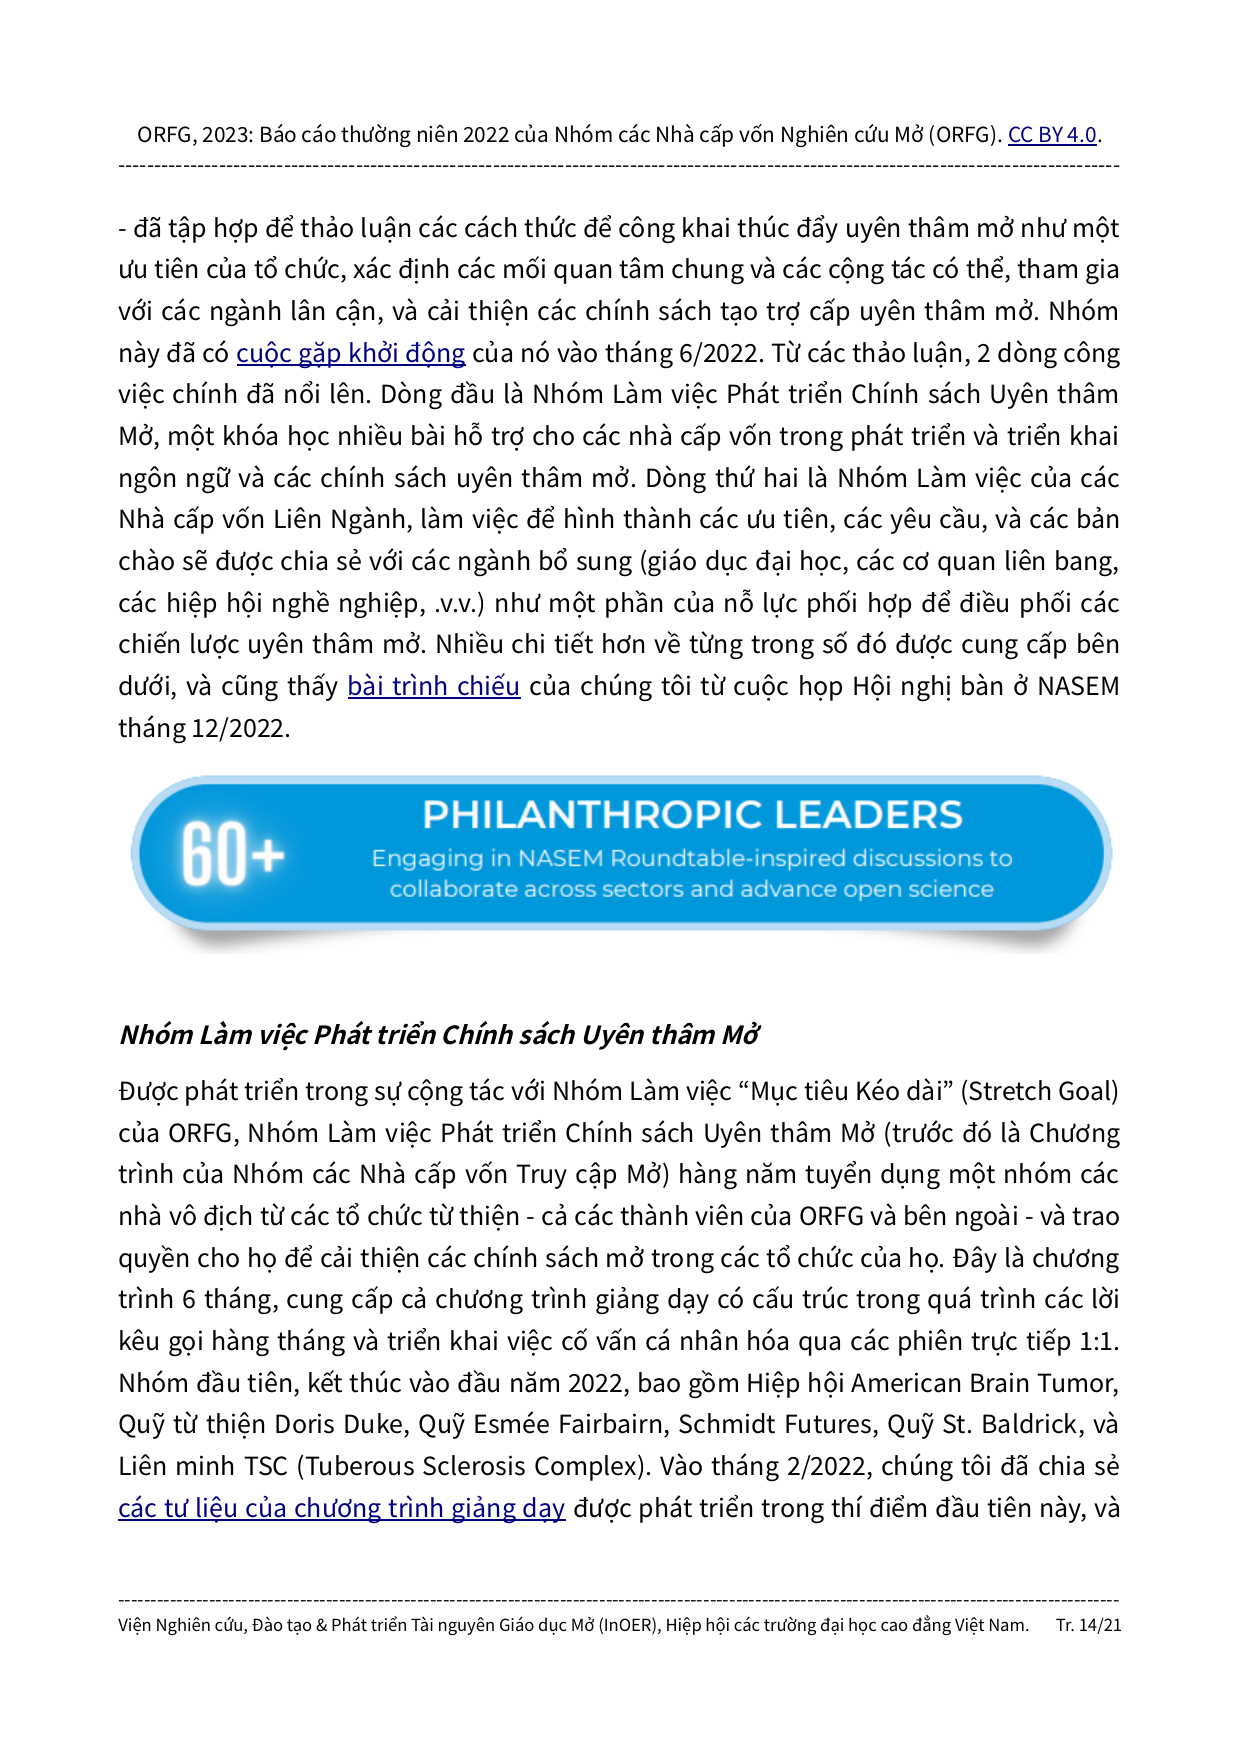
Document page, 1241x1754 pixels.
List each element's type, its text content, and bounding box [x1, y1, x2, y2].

picture [118, 764, 1123, 954]
text - đã tập hợp để thảo luận các cách thức để công khai thúc đẩy uyên thâm mở như một ưu tiên của tổ chức, xác định các mối quan tâm chung và các cộng tác có thể, tham gia với các ngành lân cận, và cải thiện các chính sách tạo trợ cấp uyên thâm mở. Nhóm này đã có cuộc gặp khởi động của nó vào tháng 6/2022. Từ các thảo luận, 2 dòng công việc chính đã nổi lên. Dòng đầu là Nhóm Làm việc Phát triển Chính sách Uyên thâm Mở, một khóa học nhiều bài hỗ trợ cho các nhà cấp vốn trong phát triển và triển khai ngôn ngữ và các chính sách uyên thâm mở. Dòng thứ hai là Nhóm Làm việc của các Nhà cấp vốn Liên Ngành, làm việc để hình thành các ưu tiên, các yêu cầu, và các bản chào sẽ được chia sẻ với các ngành bổ sung (giáo dục đại học, các cơ quan liên bang, các hiệp hội nghề nghiệp, .v.v.) như một phần của nỗ lực phối hợp để điều phối các chiến lược uyên thâm mở. Nhiều chi tiết hơn về từng trong số đó được cung cấp bên dưới, và cũng thấy bài trình chiếu của chúng tôi từ cuộc họp Hội nghị bàn ở NASEM tháng 12/2022. [118, 208, 1122, 744]
text Được phát triển trong sự cộng tác với Nhóm Làm việc “Mục tiêu Kéo dài” (Stretch Goal) của ORFG, Nhóm Làm việc Phát triển Chính sách Uyên thâm Mở (trước đó là Chương trình của Nhóm các Nhà cấp vốn Truy cập Mở) hàng năm tuyển dụng một nhóm các nhà vô địch từ các tổ chức từ thiện - cả các thành viên của ORFG và bên ngoài - và trao quyền cho họ để cải thiện các chính sách mở trong các tổ chức của họ. Đây là chương trình 6 tháng, cung cấp cả chương trình giảng dạy có cấu trúc trong quá trình các lời kêu gọi hàng tháng và triển khai việc cố vấn cá nhân hóa qua các phiên trực tiếp 1:1. Nhóm đầu tiên, kết thúc vào đầu năm 2022, bao gồm Hiệp hội American Brain Tumor, Quỹ từ thiện Doris Duke, Quỹ Esmée Fairbairn, Schmidt Futures, Quỹ St. Baldrick, và Liên minh TSC (Tuberous Sclerosis Complex). Vào tháng 2/2022, chúng tôi đã chia sẻ các tư liệu của chương trình giảng dạy được phát triển trong thí điểm đầu tiên này, và [118, 1072, 1122, 1524]
text Nhóm Làm việc Phát triển Chính sách Uyên thâm Mở [118, 1015, 1122, 1052]
